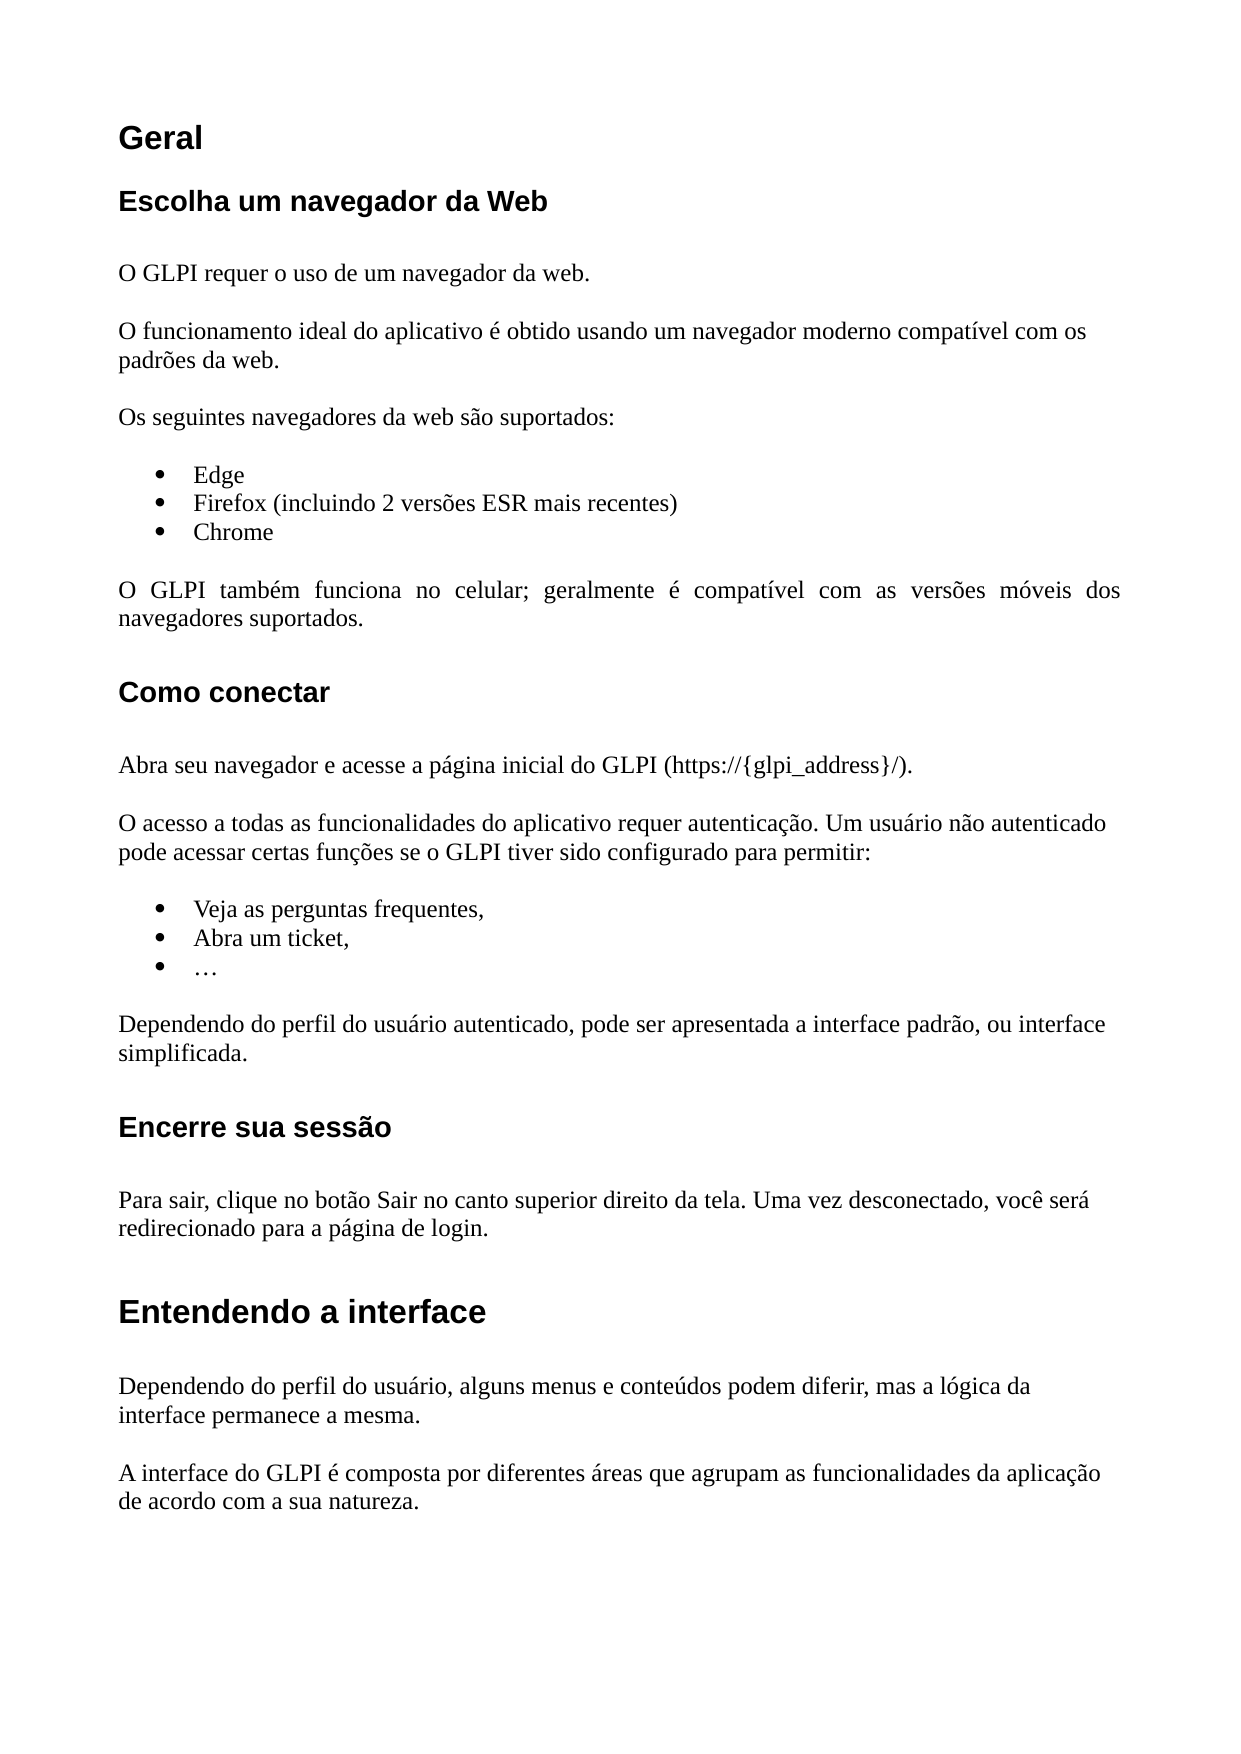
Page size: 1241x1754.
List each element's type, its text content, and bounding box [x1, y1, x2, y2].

list Veja as perguntas frequentes, [156, 894, 1122, 923]
subtitle Encerre sua sessão [118, 1110, 1122, 1143]
subtitle Geral [118, 118, 1122, 157]
text O GLPI requer o uso de um navegador da web. O funcionamento ideal do aplicativo é obtido usando um navegador moderno compatível com os padrões da web. Os seguintes navegadores da web são suportados: [118, 258, 1122, 431]
list Chrome [156, 517, 1122, 546]
list Abra um ticket, [156, 923, 1122, 952]
text O acesso a todas as funcionalidades do aplicativo requer autenticação. Um usuário não autenticado pode acessar certas funções se o GLPI tiver sido configurado para permitir: [118, 808, 1122, 865]
list Firefox (incluindo 2 versões ESR mais recentes) [156, 488, 1122, 517]
subtitle Escolha um navegador da Web [118, 184, 1122, 217]
subtitle Como conectar [118, 676, 1122, 709]
list … [156, 952, 1122, 980]
text O GLPI também funciona no celular; geralmente é compatível com as versões móveis dos navegadores suportados. [118, 546, 1122, 632]
text Dependendo do perfil do usuário, alguns menus e conteúdos podem diferir, mas a lógica da interface permanece a mesma. [118, 1371, 1122, 1429]
subtitle Entendendo a interface [118, 1292, 1122, 1330]
text Dependendo do perfil do usuário autenticado, pode ser apresentada a interface padrão, ou interface simplificada. [118, 1009, 1122, 1067]
text A interface do GLPI é composta por diferentes áreas que agrupam as funcionalidades da aplicação de acordo com a sua natureza. [118, 1458, 1122, 1515]
text Para sair, clique no botão Sair no canto superior direito da tela. Uma vez desconectado, você será redirecionado para a página de login. [118, 1185, 1122, 1242]
text Abra seu navegador e acesse a página inicial do GLPI (https://{glpi_address}/). [118, 750, 1122, 779]
list Edge [156, 460, 1122, 488]
